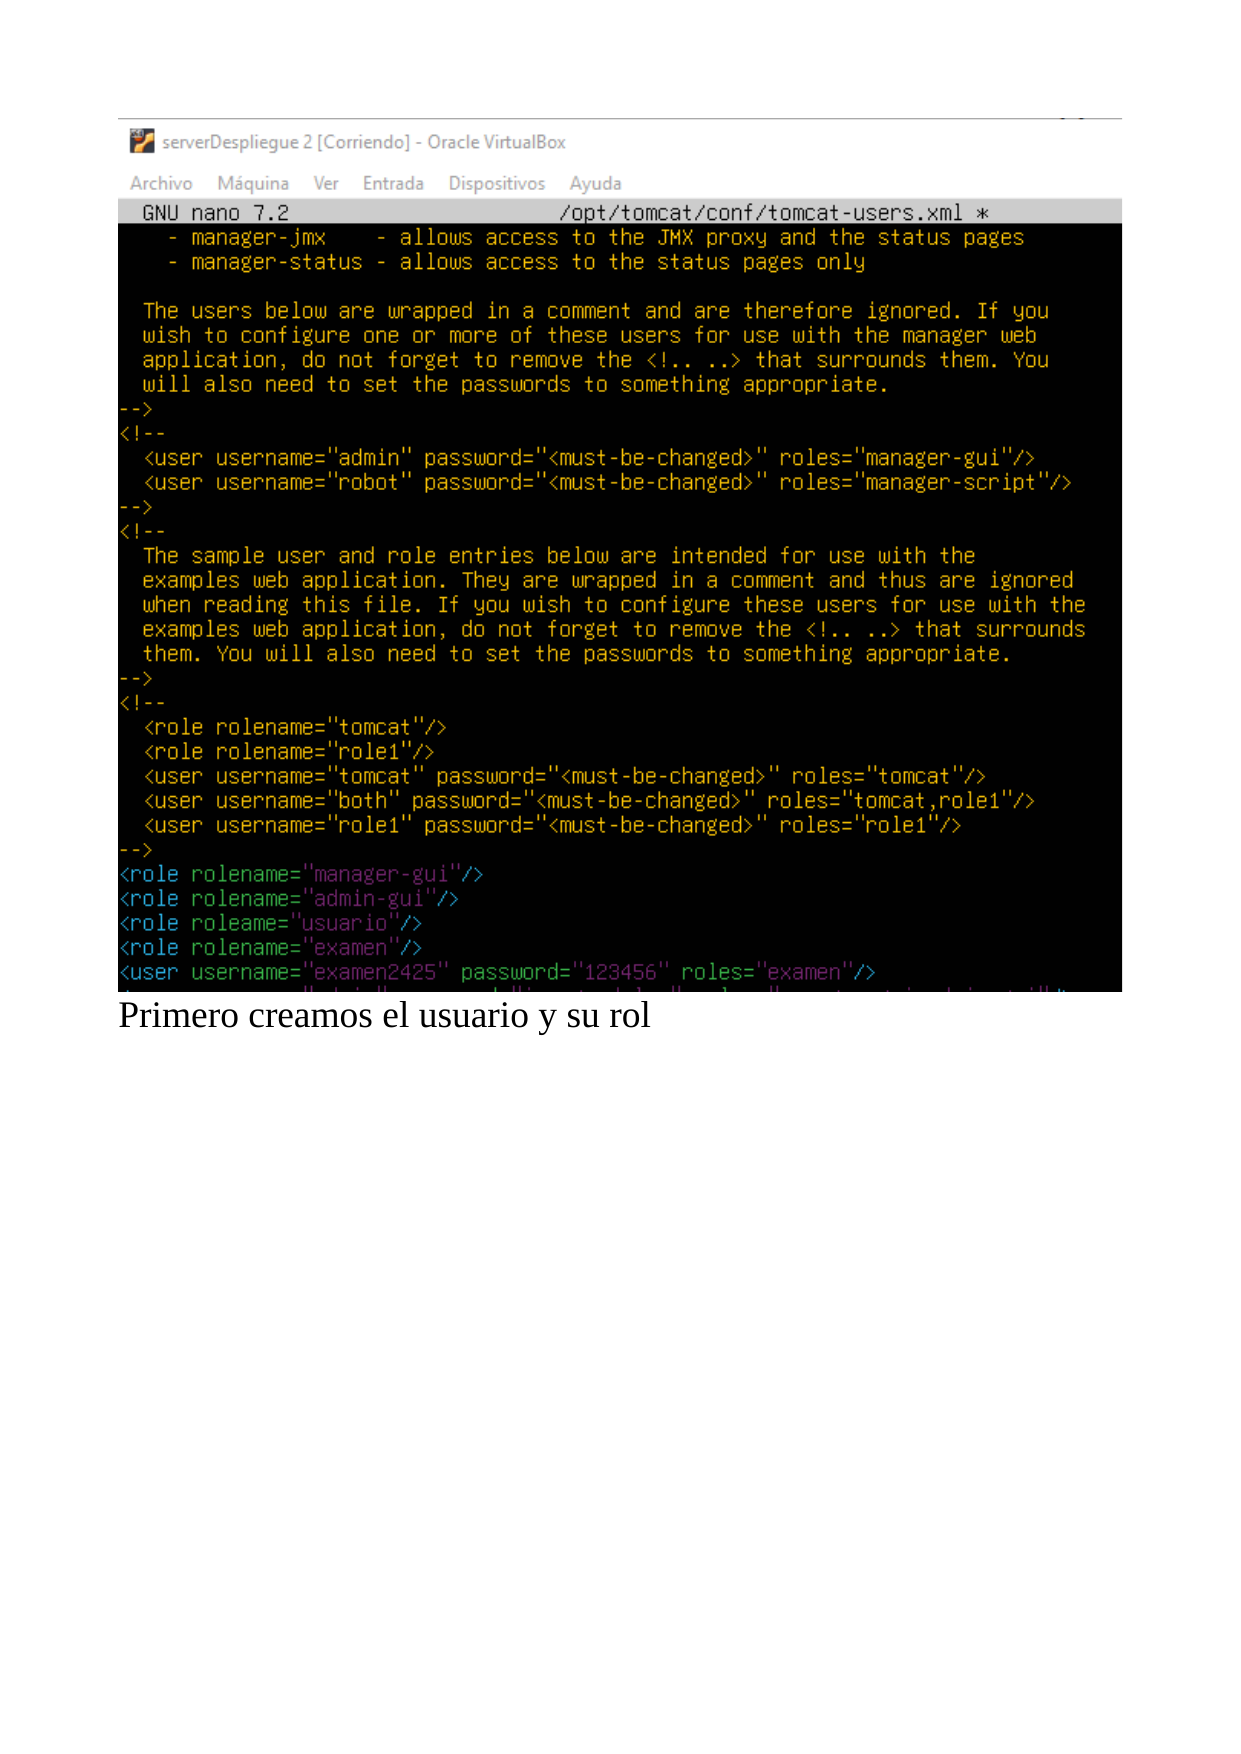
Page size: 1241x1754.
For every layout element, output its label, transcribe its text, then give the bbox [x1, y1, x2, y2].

text Primero creamos el usuario y su rol [118, 992, 1122, 1035]
picture [118, 118, 1123, 992]
